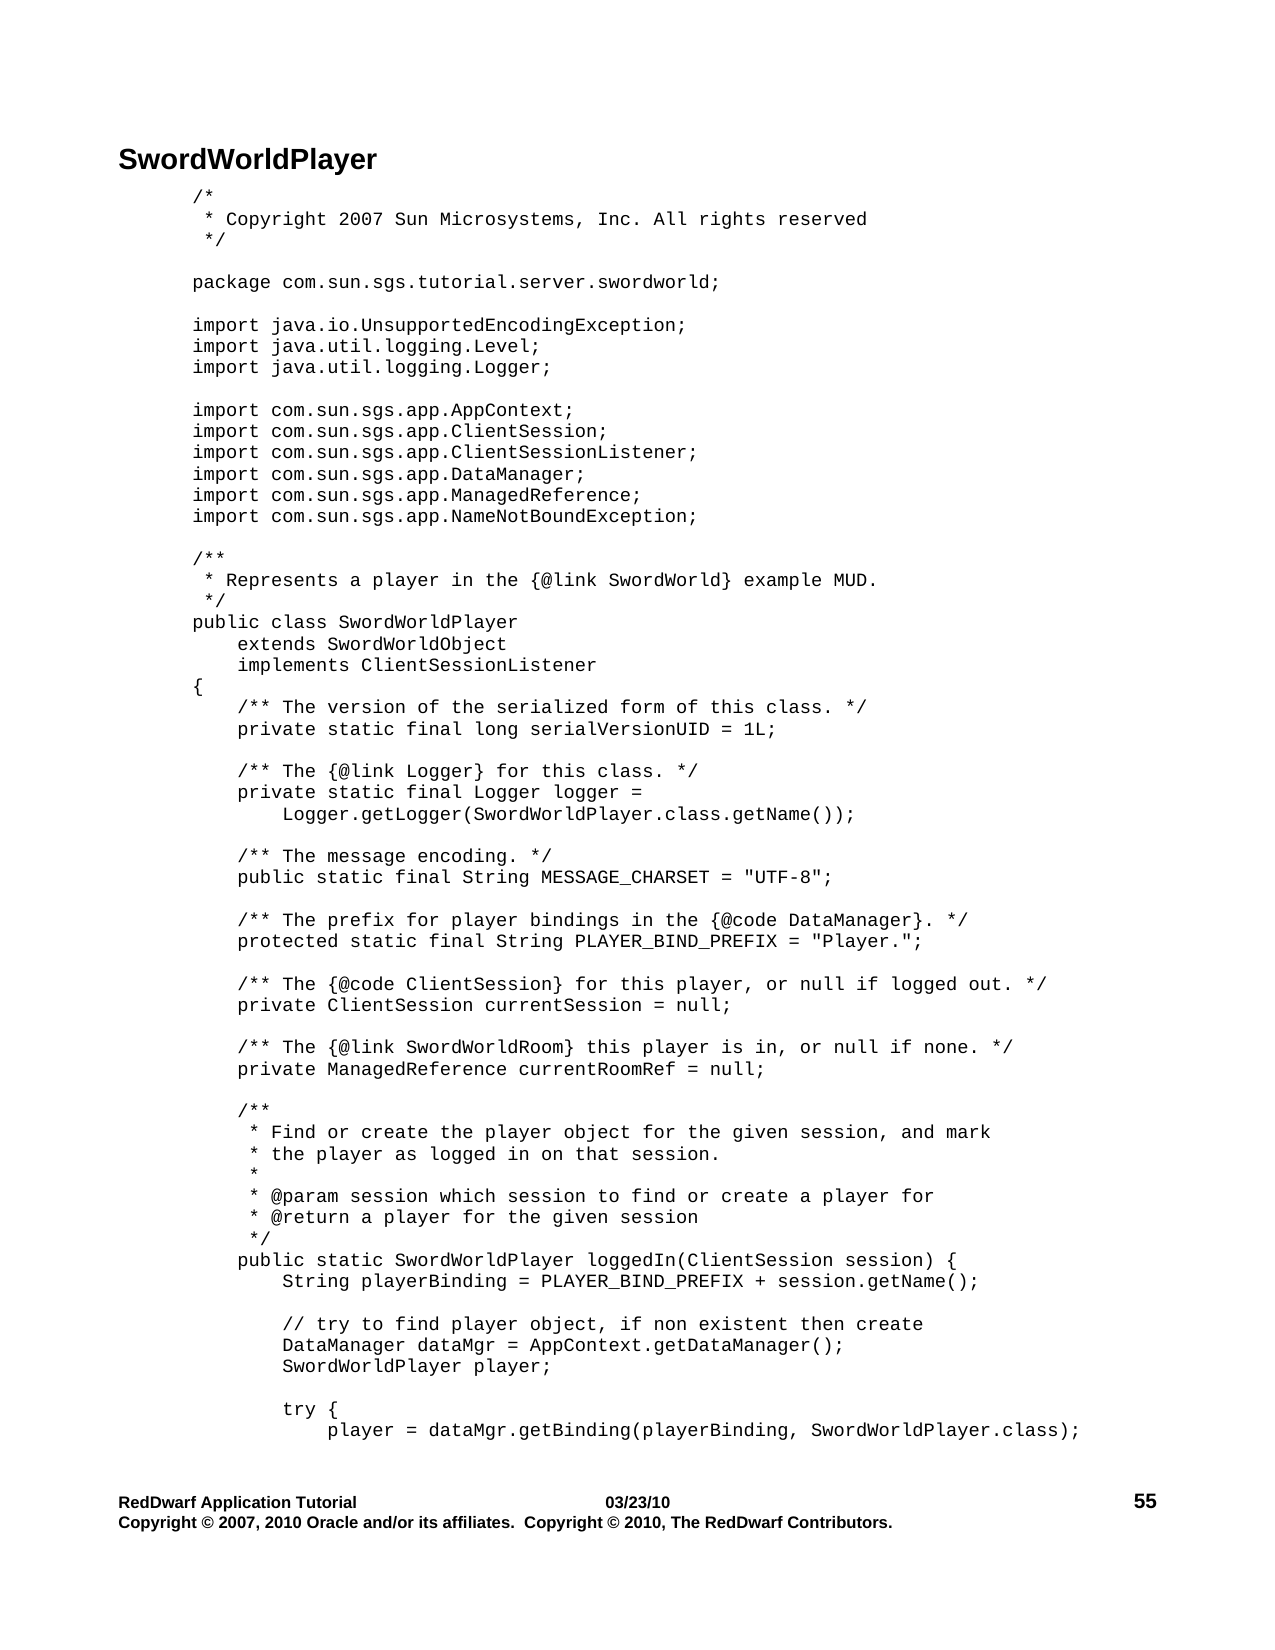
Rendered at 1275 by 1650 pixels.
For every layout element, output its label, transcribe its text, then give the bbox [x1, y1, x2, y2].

text /* * Copyright 2007 Sun Microsystems, Inc. All rights reserved */ package com.sun.sgs.tutorial.server.swordworld; import java.io.UnsupportedEncodingException; import java.util.logging.Level; import java.util.logging.Logger; import com.sun.sgs.app.AppContext; import com.sun.sgs.app.ClientSession; import com.sun.sgs.app.ClientSessionListener; import com.sun.sgs.app.DataManager; import com.sun.sgs.app.ManagedReference; import com.sun.sgs.app.NameNotBoundException; /** * Represents a player in the {@link SwordWorld} example MUD. */ public class SwordWorldPlayer extends SwordWorldObject implements ClientSessionListener { /** The version of the serialized form of this class. */ private static final long serialVersionUID = 1L; /** The {@link Logger} for this class. */ private static final Logger logger = Logger.getLogger(SwordWorldPlayer.class.getName()); /** The message encoding. */ public static final String MESSAGE_CHARSET = "UTF-8"; /** The prefix for player bindings in the {@code DataManager}. */ protected static final String PLAYER_BIND_PREFIX = "Player."; /** The {@code ClientSession} for this player, or null if logged out. */ private ClientSession currentSession = null; /** The {@link SwordWorldRoom} this player is in, or null if none. */ private ManagedReference currentRoomRef = null; /** * Find or create the player object for the given session, and mark * the player as logged in on that session. * * @param session which session to find or create a player for * @return a player for the given session */ public static SwordWorldPlayer loggedIn(ClientSession session) { String playerBinding = PLAYER_BIND_PREFIX + session.getName(); // try to find player object, if non existent then create DataManager dataMgr = AppContext.getDataManager(); SwordWorldPlayer player; try { player = dataMgr.getBinding(playerBinding, SwordWorldPlayer.class); [192, 188, 1098, 1442]
subtitle SwordWorldPlayer [118, 143, 1157, 176]
